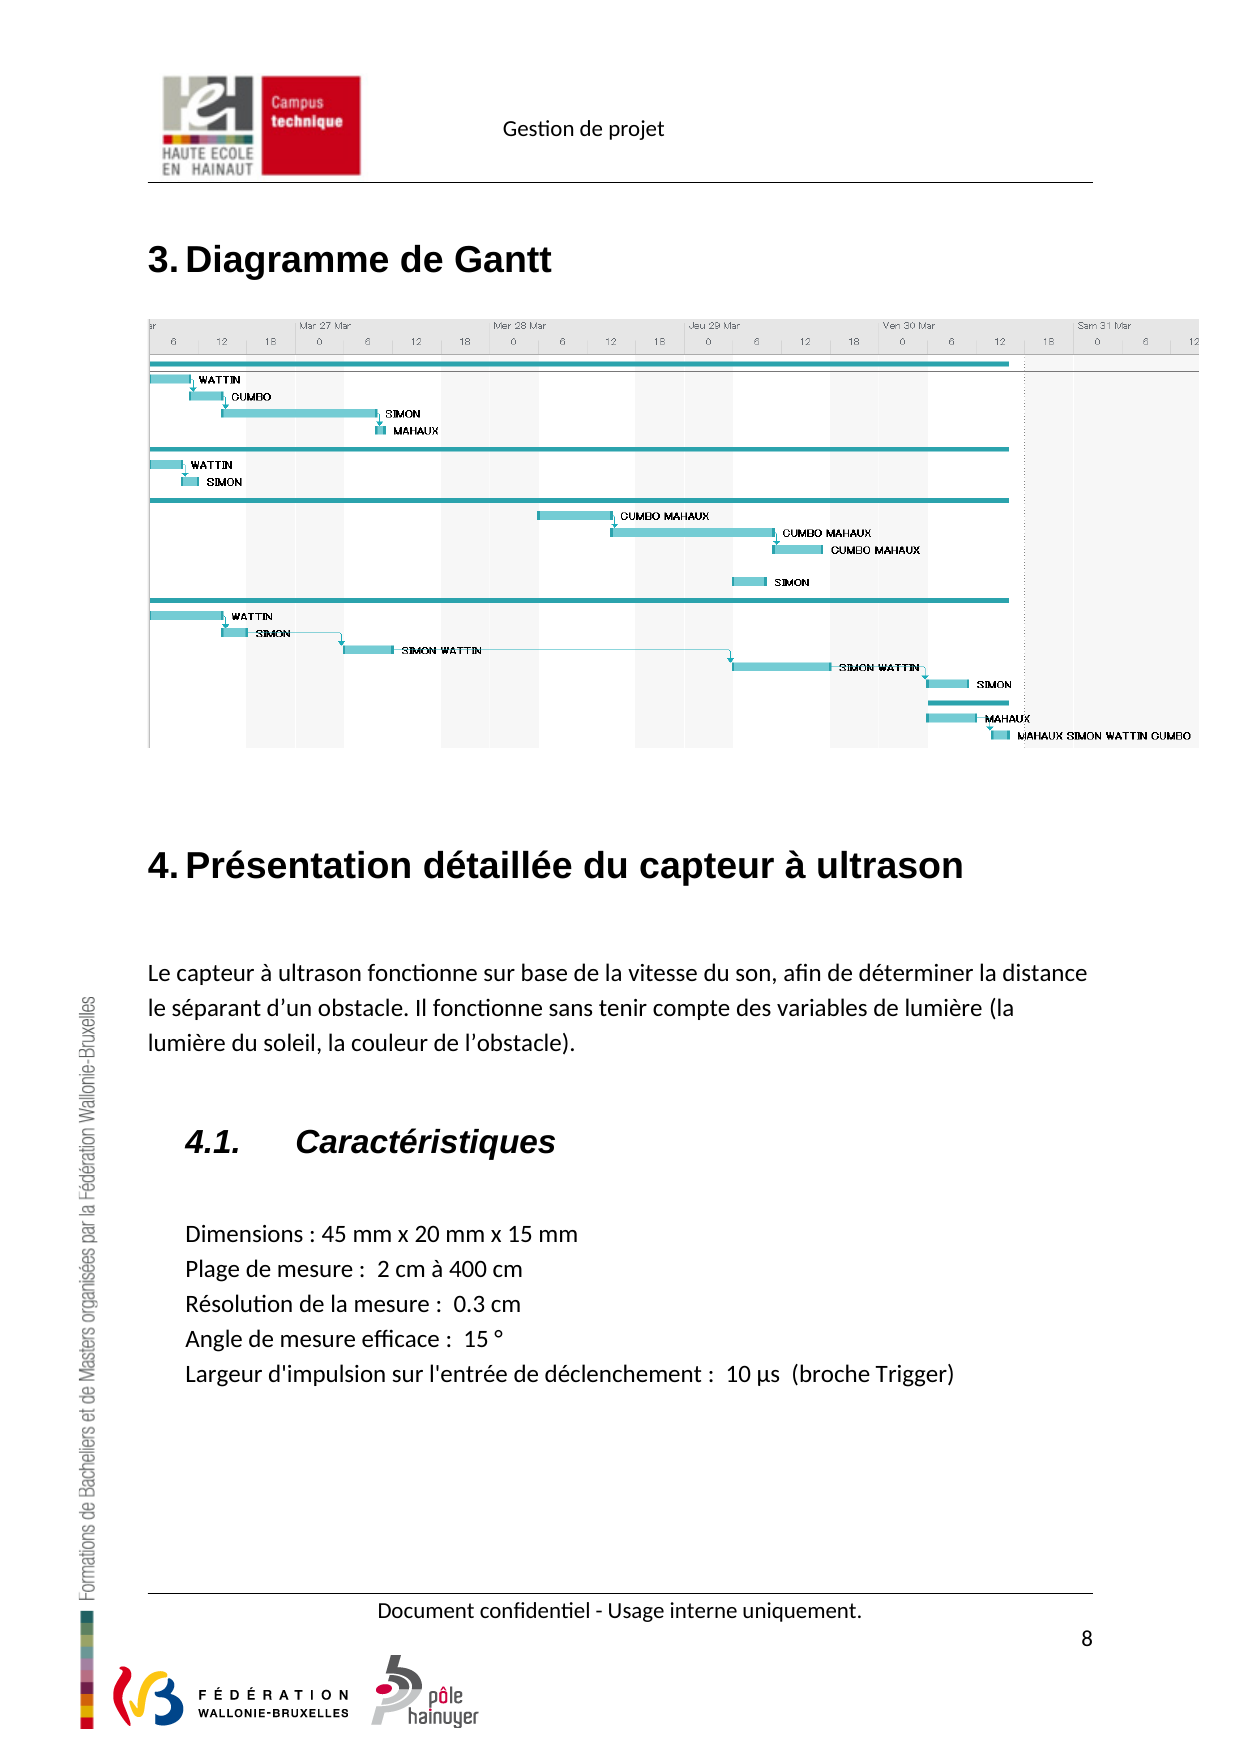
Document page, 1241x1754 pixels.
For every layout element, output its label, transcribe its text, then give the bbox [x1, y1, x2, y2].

picture [78, 997, 98, 1729]
picture [158, 73, 369, 182]
text Le capteur à ultrason fonctionne sur base de la vitesse du son, afin de déterminer la distance le séparant d’un obstacle. Il fonctionne sans tenir compte des variables de lumière (la lumière du soleil, la couleur de l’obstacle). [148, 957, 1093, 1058]
text Largeur d'impulsion sur l'entrée de déclenchement : 10 µs (broche Trigger) [185, 1358, 1093, 1389]
picture [147, 319, 1199, 748]
text Plage de mesure : 2 cm à 400 cm [185, 1253, 1093, 1284]
text Résolution de la mesure : 0.3 cm [185, 1288, 1093, 1319]
text Angle de mesure efficace : 15 ° [185, 1323, 1093, 1354]
text Dimensions : 45 mm x 20 mm x 15 mm [185, 1218, 1093, 1249]
subtitle Diagramme de Gantt [148, 238, 1093, 281]
subtitle Caractéristiques [185, 1122, 1093, 1161]
subtitle Présentation détaillée du capteur à ultrason [148, 844, 1093, 887]
picture [113, 1655, 479, 1729]
